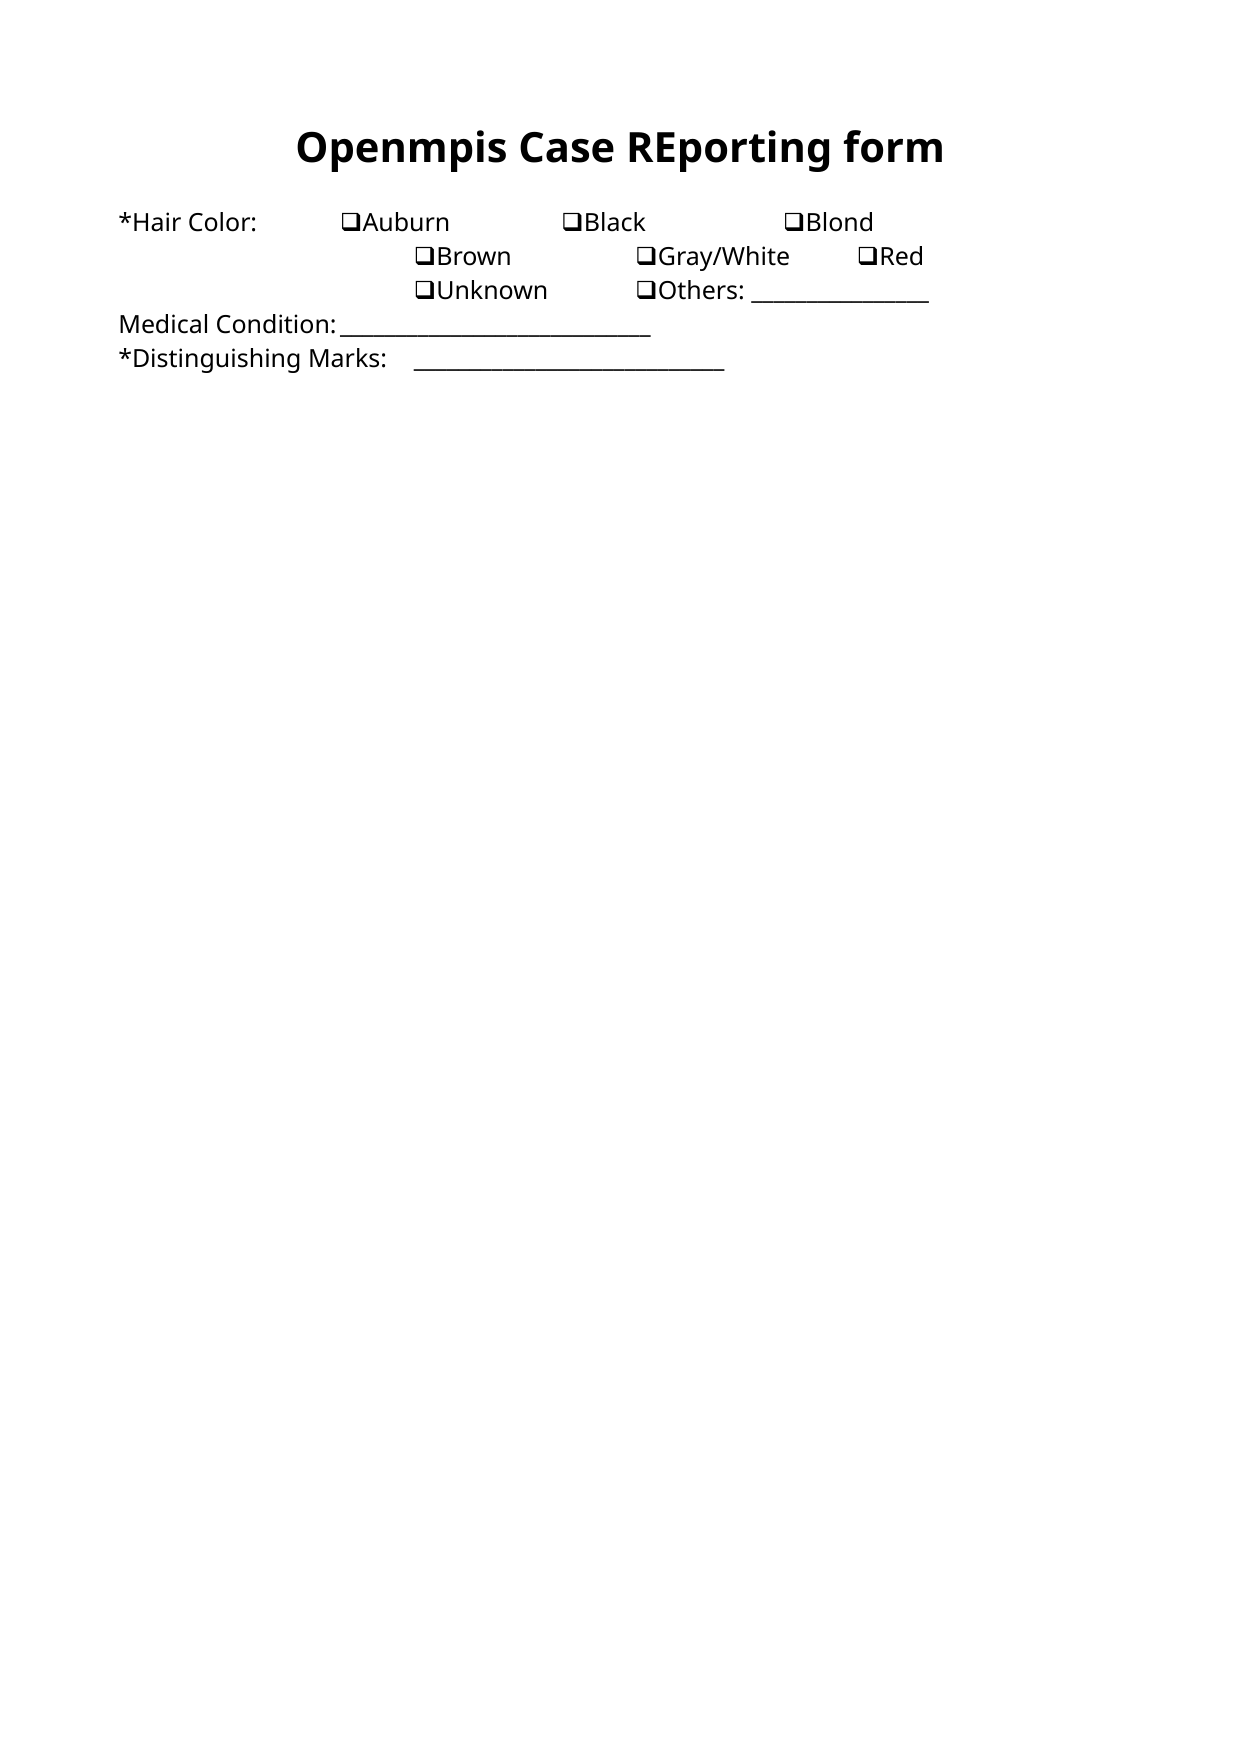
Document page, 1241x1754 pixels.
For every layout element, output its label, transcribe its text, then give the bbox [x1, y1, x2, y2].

text Medical Condition: ____________________________ [118, 307, 1122, 341]
text Unknown Others: ________________ [118, 272, 1122, 307]
text Brown Gray/White Red [118, 238, 1122, 272]
text *Hair Color: Auburn Black Blond [118, 204, 1122, 238]
text *Distinguishing Marks: ____________________________ [118, 341, 1122, 375]
